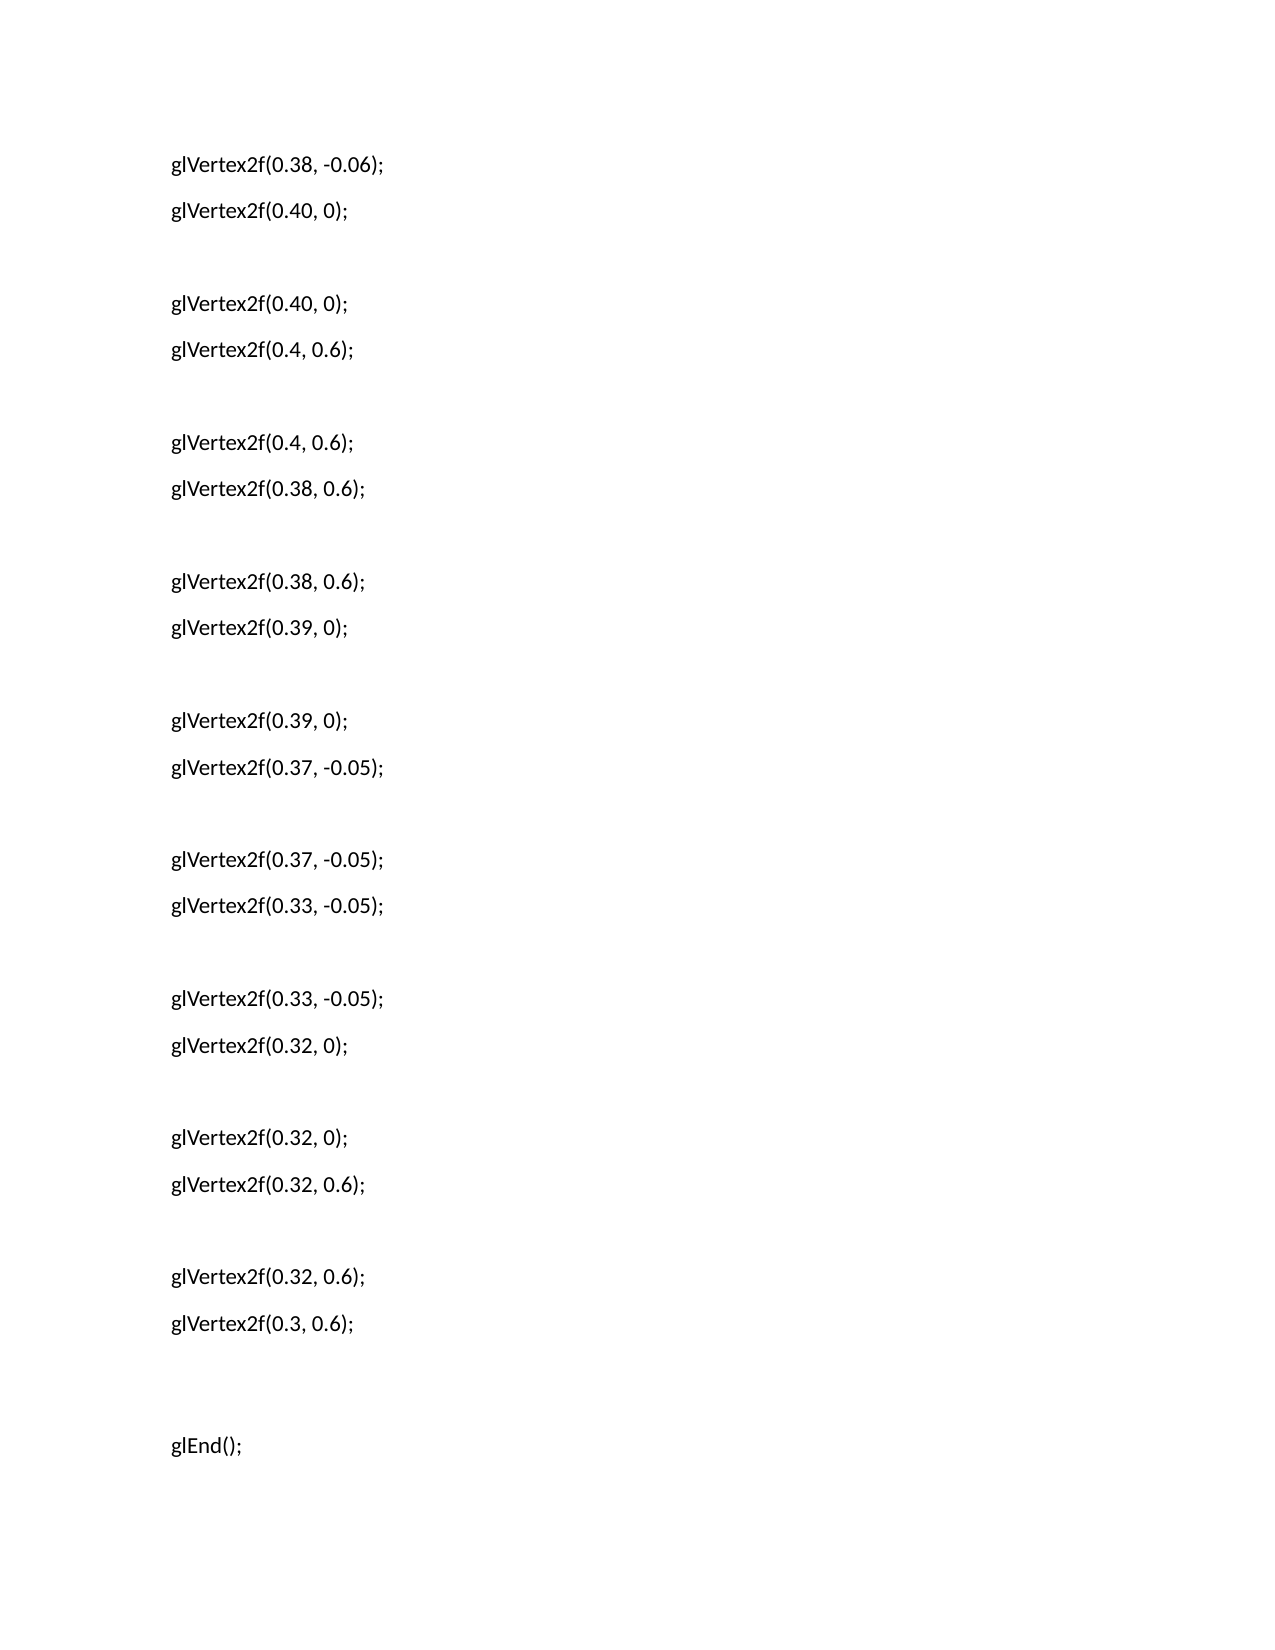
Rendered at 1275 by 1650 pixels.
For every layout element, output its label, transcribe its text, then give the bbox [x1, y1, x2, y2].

text glVertex2f(0.4, 0.6); [150, 335, 1125, 363]
text glVertex2f(0.32, 0); [150, 1123, 1125, 1151]
text glVertex2f(0.33, -0.05); [150, 984, 1125, 1012]
text glVertex2f(0.39, 0); [150, 706, 1125, 734]
text glVertex2f(0.32, 0); [150, 1031, 1125, 1059]
text glVertex2f(0.32, 0.6); [150, 1170, 1125, 1198]
text glVertex2f(0.33, -0.05); [150, 892, 1125, 920]
text glVertex2f(0.38, 0.6); [150, 567, 1125, 595]
text glVertex2f(0.40, 0); [150, 196, 1125, 224]
text glVertex2f(0.39, 0); [150, 613, 1125, 642]
text glVertex2f(0.38, -0.06); [150, 150, 1125, 178]
text glVertex2f(0.37, -0.05); [150, 753, 1125, 781]
text glVertex2f(0.4, 0.6); [150, 428, 1125, 456]
text glVertex2f(0.32, 0.6); [150, 1262, 1125, 1291]
text glVertex2f(0.3, 0.6); [150, 1309, 1125, 1337]
text glVertex2f(0.37, -0.05); [150, 845, 1125, 873]
text glVertex2f(0.40, 0); [150, 289, 1125, 317]
text glEnd(); [150, 1431, 1125, 1459]
text glVertex2f(0.38, 0.6); [150, 474, 1125, 502]
